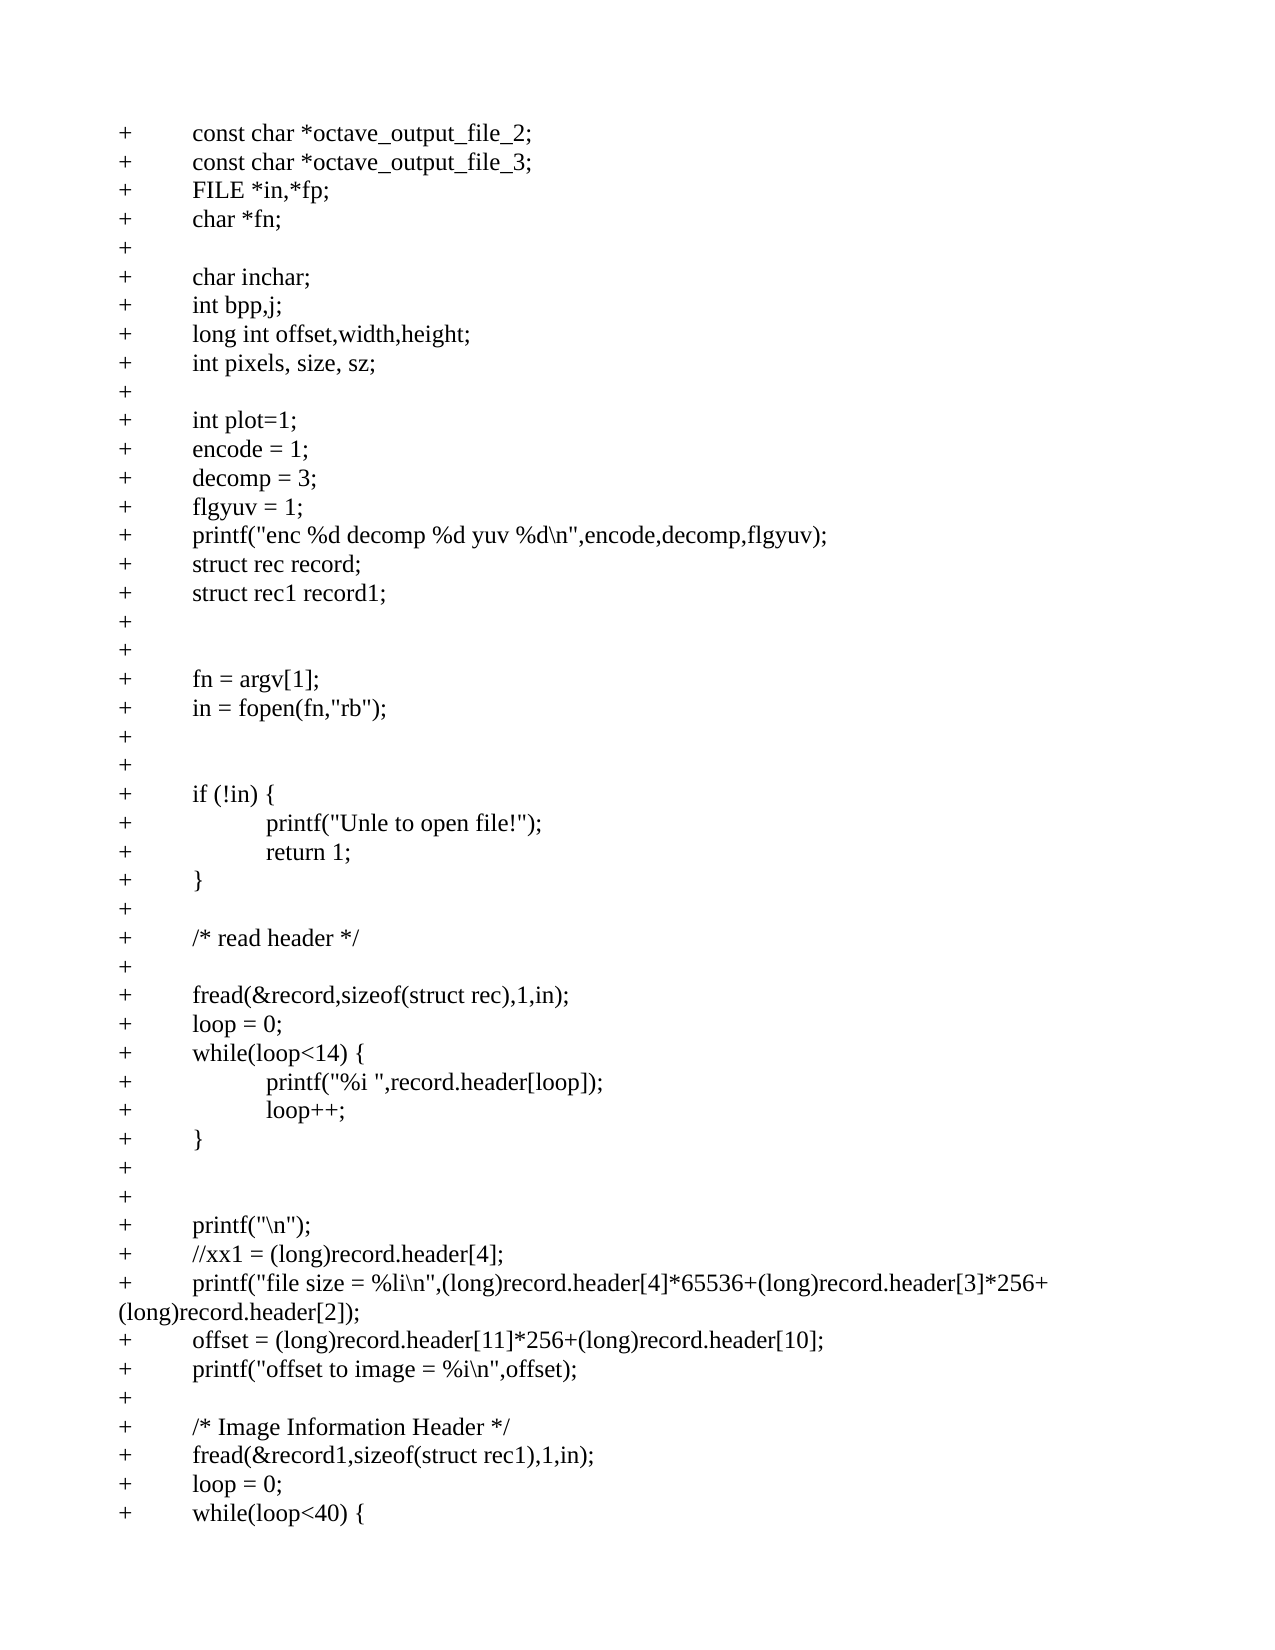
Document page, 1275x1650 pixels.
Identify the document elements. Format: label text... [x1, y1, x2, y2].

text + in = fopen(fn,"rb"); [118, 693, 1157, 722]
text + struct rec record; [118, 549, 1157, 578]
text + encode = 1; [118, 434, 1157, 463]
text + printf("Unle to open file!"); [118, 808, 1157, 837]
text + int pixels, size, sz; [118, 348, 1157, 377]
text + /* read header */ [118, 923, 1157, 952]
text + printf("file size = %li\n",(long)record.header[4]*65536+(long)record.header[3]*256+(long)record.header[2]); [118, 1268, 1157, 1326]
text + FILE *in,*fp; [118, 176, 1157, 204]
text + [118, 233, 1157, 262]
text + } [118, 1124, 1157, 1153]
text + [118, 377, 1157, 406]
text + [118, 894, 1157, 923]
text + long int offset,width,height; [118, 319, 1157, 348]
text + char inchar; [118, 262, 1157, 291]
text + int plot=1; [118, 406, 1157, 434]
text + printf("enc %d decomp %d yuv %d\n",encode,decomp,flgyuv); [118, 521, 1157, 549]
text + offset = (long)record.header[11]*256+(long)record.header[10]; [118, 1326, 1157, 1354]
text + [118, 1182, 1157, 1211]
text + int bpp,j; [118, 291, 1157, 319]
text + [118, 1153, 1157, 1182]
text + decomp = 3; [118, 463, 1157, 492]
text + fn = argv[1]; [118, 664, 1157, 693]
text + while(loop<40) { [118, 1498, 1157, 1527]
text + loop = 0; [118, 1009, 1157, 1038]
text + [118, 751, 1157, 779]
text + [118, 722, 1157, 751]
text + const char *octave_output_file_3; [118, 147, 1157, 176]
text + printf("%i ",record.header[loop]); [118, 1067, 1157, 1096]
text + printf("offset to image = %i\n",offset); [118, 1354, 1157, 1383]
text + [118, 952, 1157, 981]
text + } [118, 866, 1157, 894]
text + while(loop<14) { [118, 1038, 1157, 1067]
text + [118, 636, 1157, 664]
text + struct rec1 record1; [118, 578, 1157, 607]
text + loop = 0; [118, 1469, 1157, 1498]
text + const char *octave_output_file_2; [118, 118, 1157, 147]
text + fread(&record,sizeof(struct rec),1,in); [118, 981, 1157, 1009]
text + loop++; [118, 1096, 1157, 1124]
text + char *fn; [118, 204, 1157, 233]
text + [118, 1383, 1157, 1412]
text + if (!in) { [118, 779, 1157, 808]
text + /* Image Information Header */ [118, 1412, 1157, 1441]
text + printf("\n"); [118, 1211, 1157, 1239]
text + //xx1 = (long)record.header[4]; [118, 1239, 1157, 1268]
text + flgyuv = 1; [118, 492, 1157, 521]
text + return 1; [118, 837, 1157, 866]
text + [118, 607, 1157, 636]
text + fread(&record1,sizeof(struct rec1),1,in); [118, 1441, 1157, 1469]
